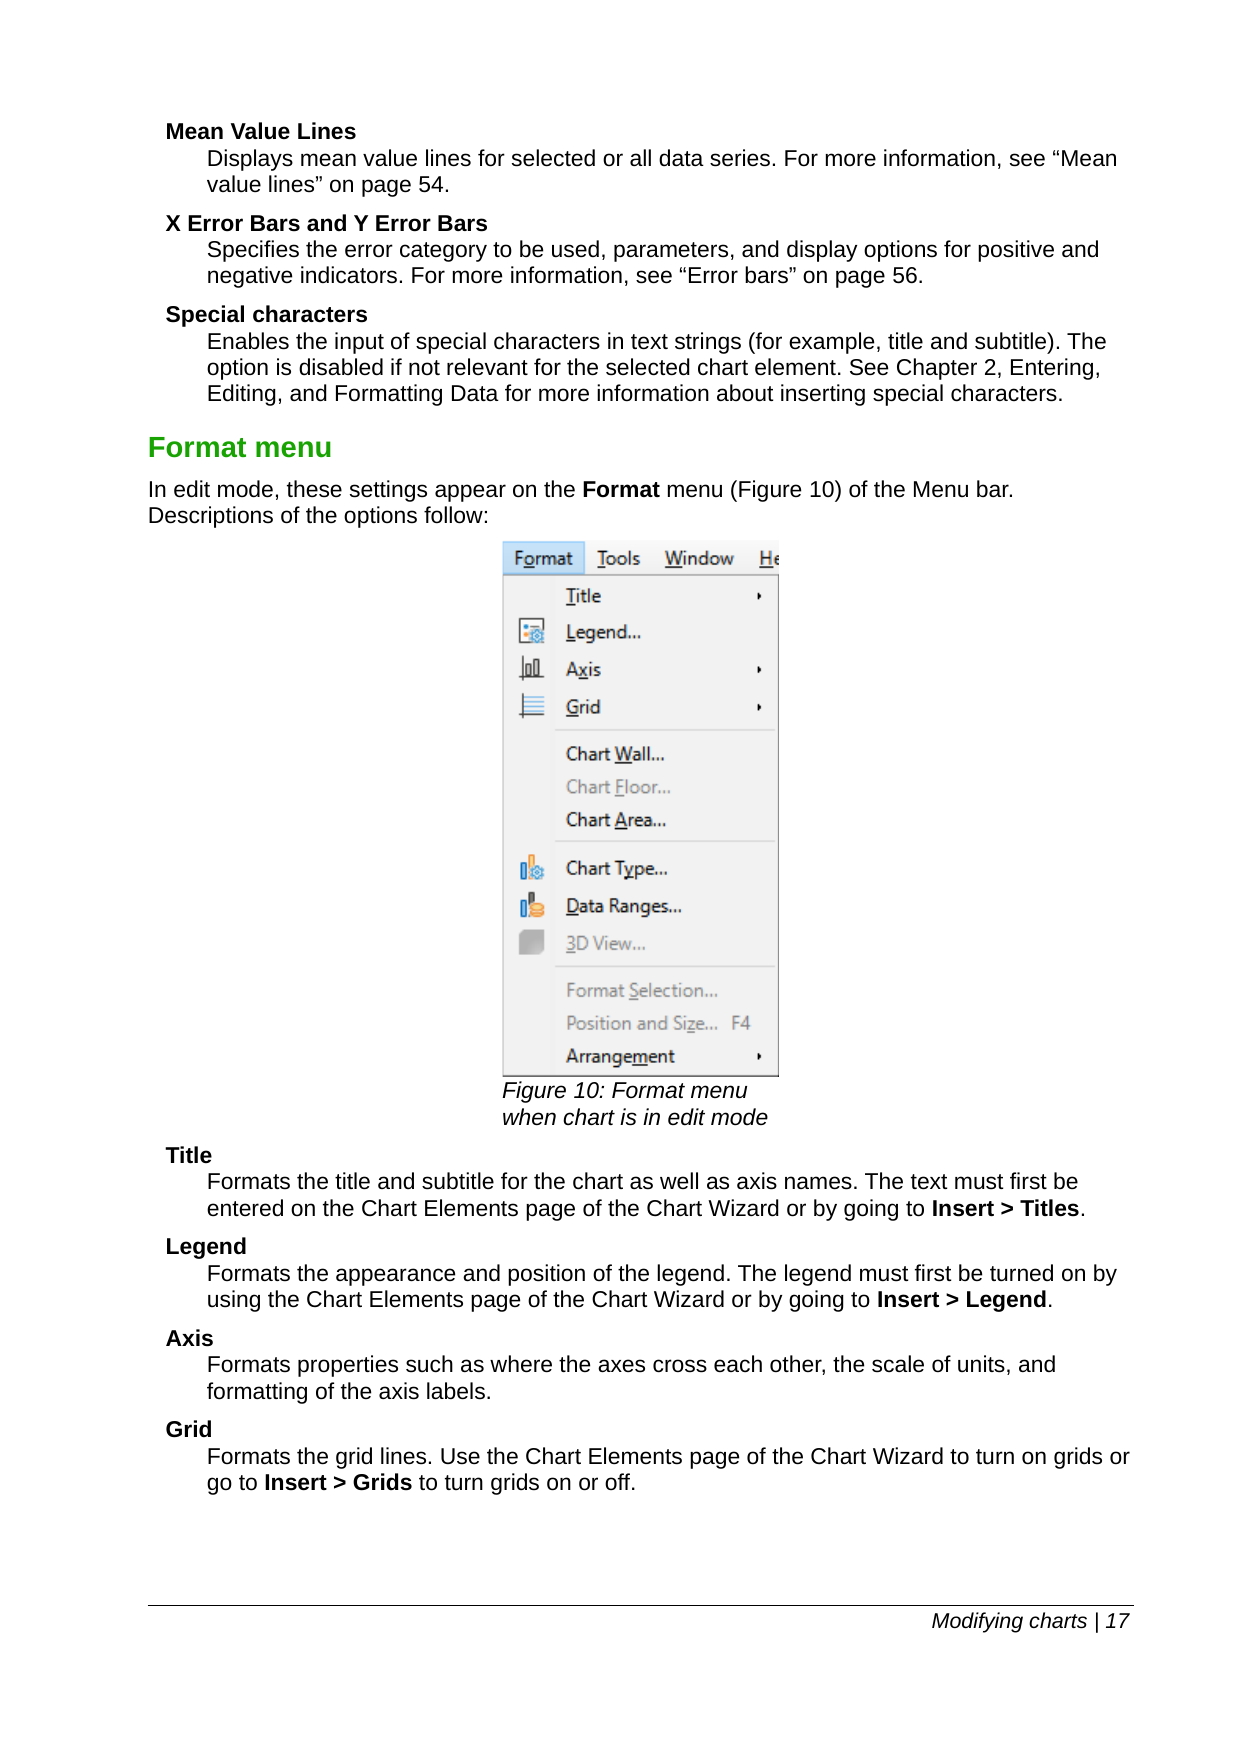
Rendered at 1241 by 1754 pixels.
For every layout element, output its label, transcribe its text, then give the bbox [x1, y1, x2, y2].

text Special characters [165, 301, 1134, 328]
text Mean Value Lines [165, 118, 1134, 144]
text Enables the input of special characters in text strings (for example, title and subtitle). The option is disabled if not relevant for the selected chart element. See Chapter 2, Entering, Editing, and Formatting Data for more information about inserting special characters. [207, 328, 1134, 407]
text Figure 10: Format menu when chart is in edit mode [502, 541, 780, 1130]
text Axis [165, 1325, 1134, 1351]
text Title [165, 1142, 1134, 1168]
text Formats properties such as where the axes cross each other, the scale of units, and formatting of the axis labels. [207, 1351, 1134, 1404]
text Legend [165, 1233, 1134, 1260]
picture [502, 540, 779, 1077]
text Grid [165, 1416, 1134, 1443]
text Formats the appearance and position of the legend. The legend must first be turned on by using the Chart Elements page of the Chart Wizard or by going to Insert > Legend. [207, 1260, 1134, 1312]
text Formats the title and subtitle for the chart as well as axis names. The text must first be entered on the Chart Elements page of the Chart Wizard or by going to Insert > Titles. [207, 1168, 1134, 1221]
text In edit mode, these settings appear on the Format menu (Figure 10) of the Menu bar. Descriptions of the options follow: [148, 476, 1134, 528]
text Specifies the error category to be used, parameters, and display options for positive and negative indicators. For more information, see “Error bars” on page 56. [207, 236, 1134, 289]
text Formats the grid lines. Use the Chart Elements page of the Chart Wizard to turn on grids or go to Insert > Grids to turn grids on or off. [207, 1443, 1134, 1496]
subtitle Format menu [148, 430, 1134, 464]
text Displays mean value lines for selected or all data series. For more information, see “Mean value lines” on page 54. [207, 144, 1134, 197]
text X Error Bars and Y Error Bars [165, 210, 1134, 236]
